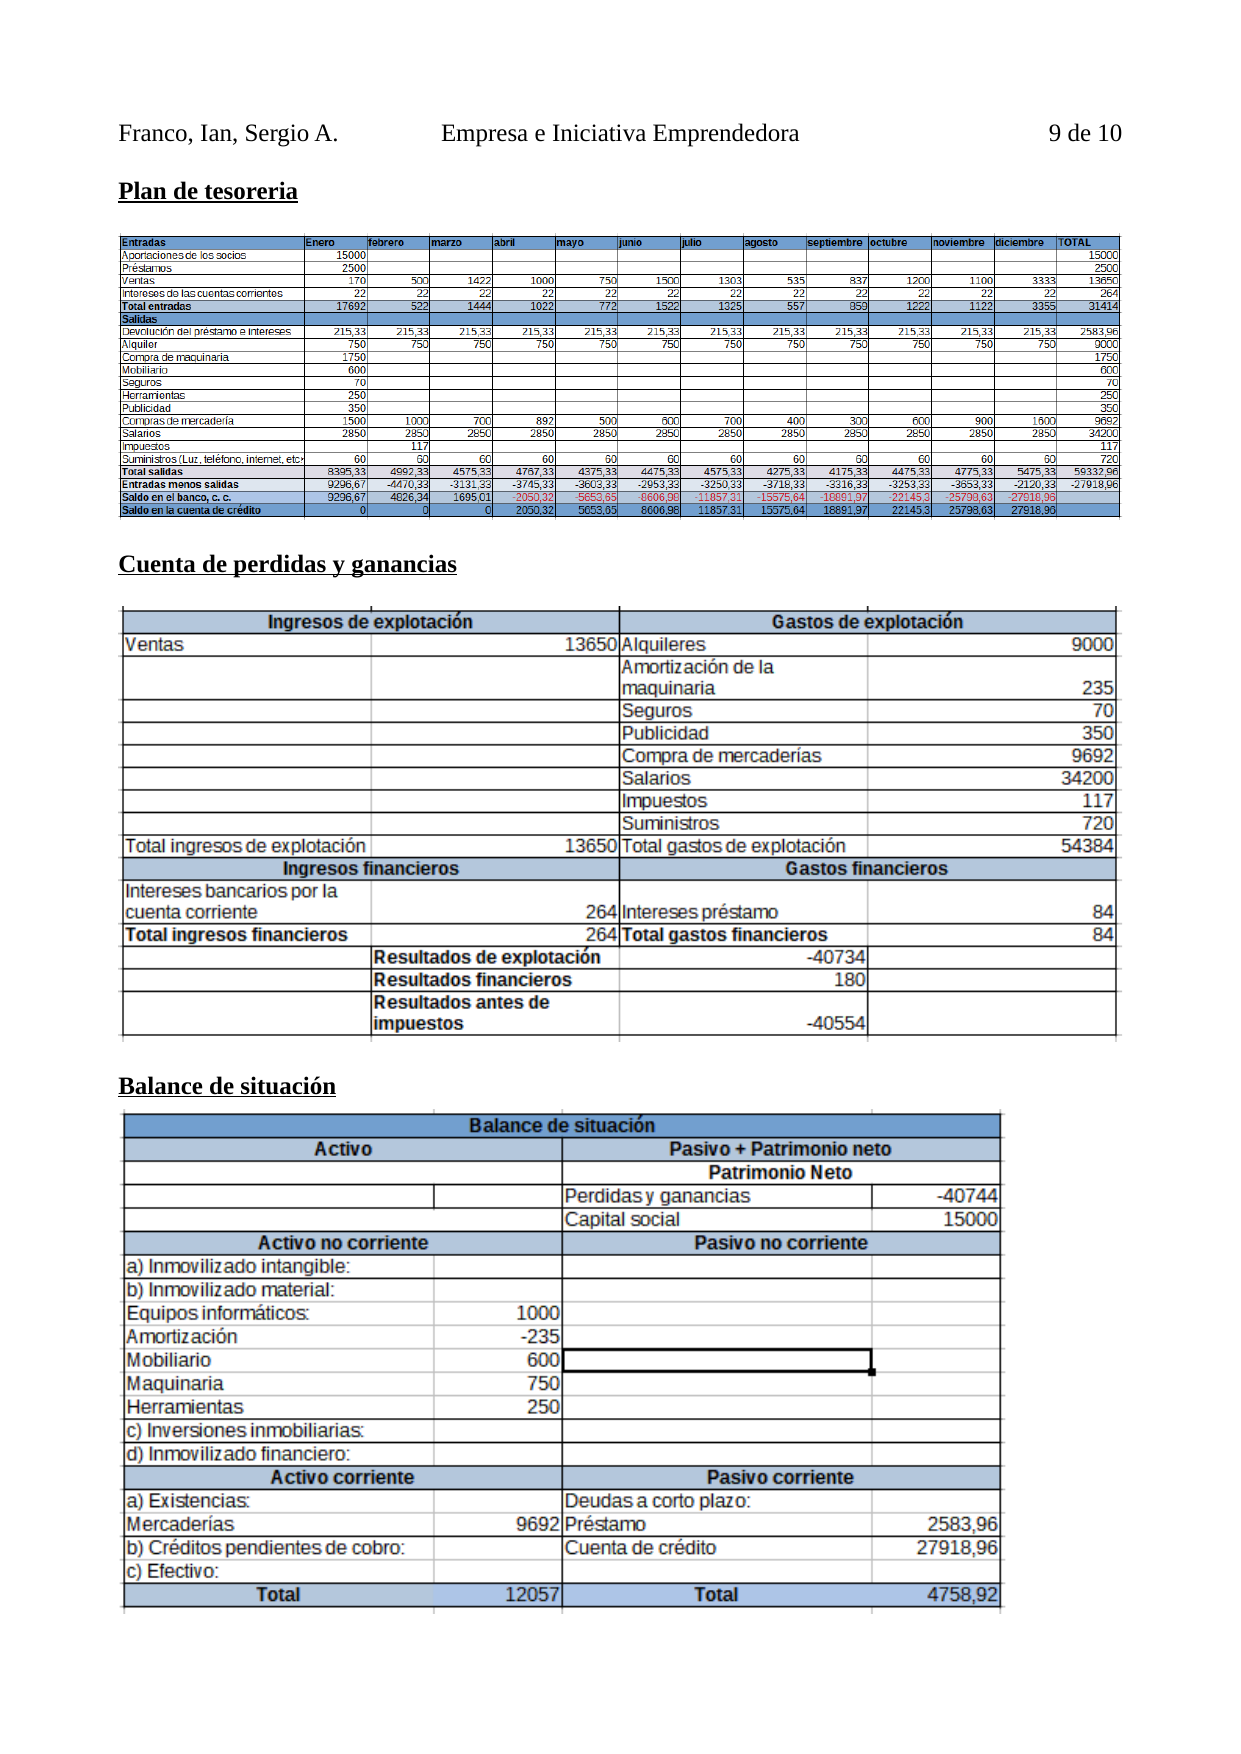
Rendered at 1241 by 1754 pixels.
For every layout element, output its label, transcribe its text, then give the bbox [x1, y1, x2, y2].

text Cuenta de perdidas y ganancias [118, 549, 1122, 577]
picture [118, 606, 1123, 1042]
picture [118, 233, 1123, 520]
picture [119, 1109, 1006, 1614]
text Plan de tesoreria [118, 176, 1122, 205]
text Balance de situación [118, 1071, 1122, 1099]
